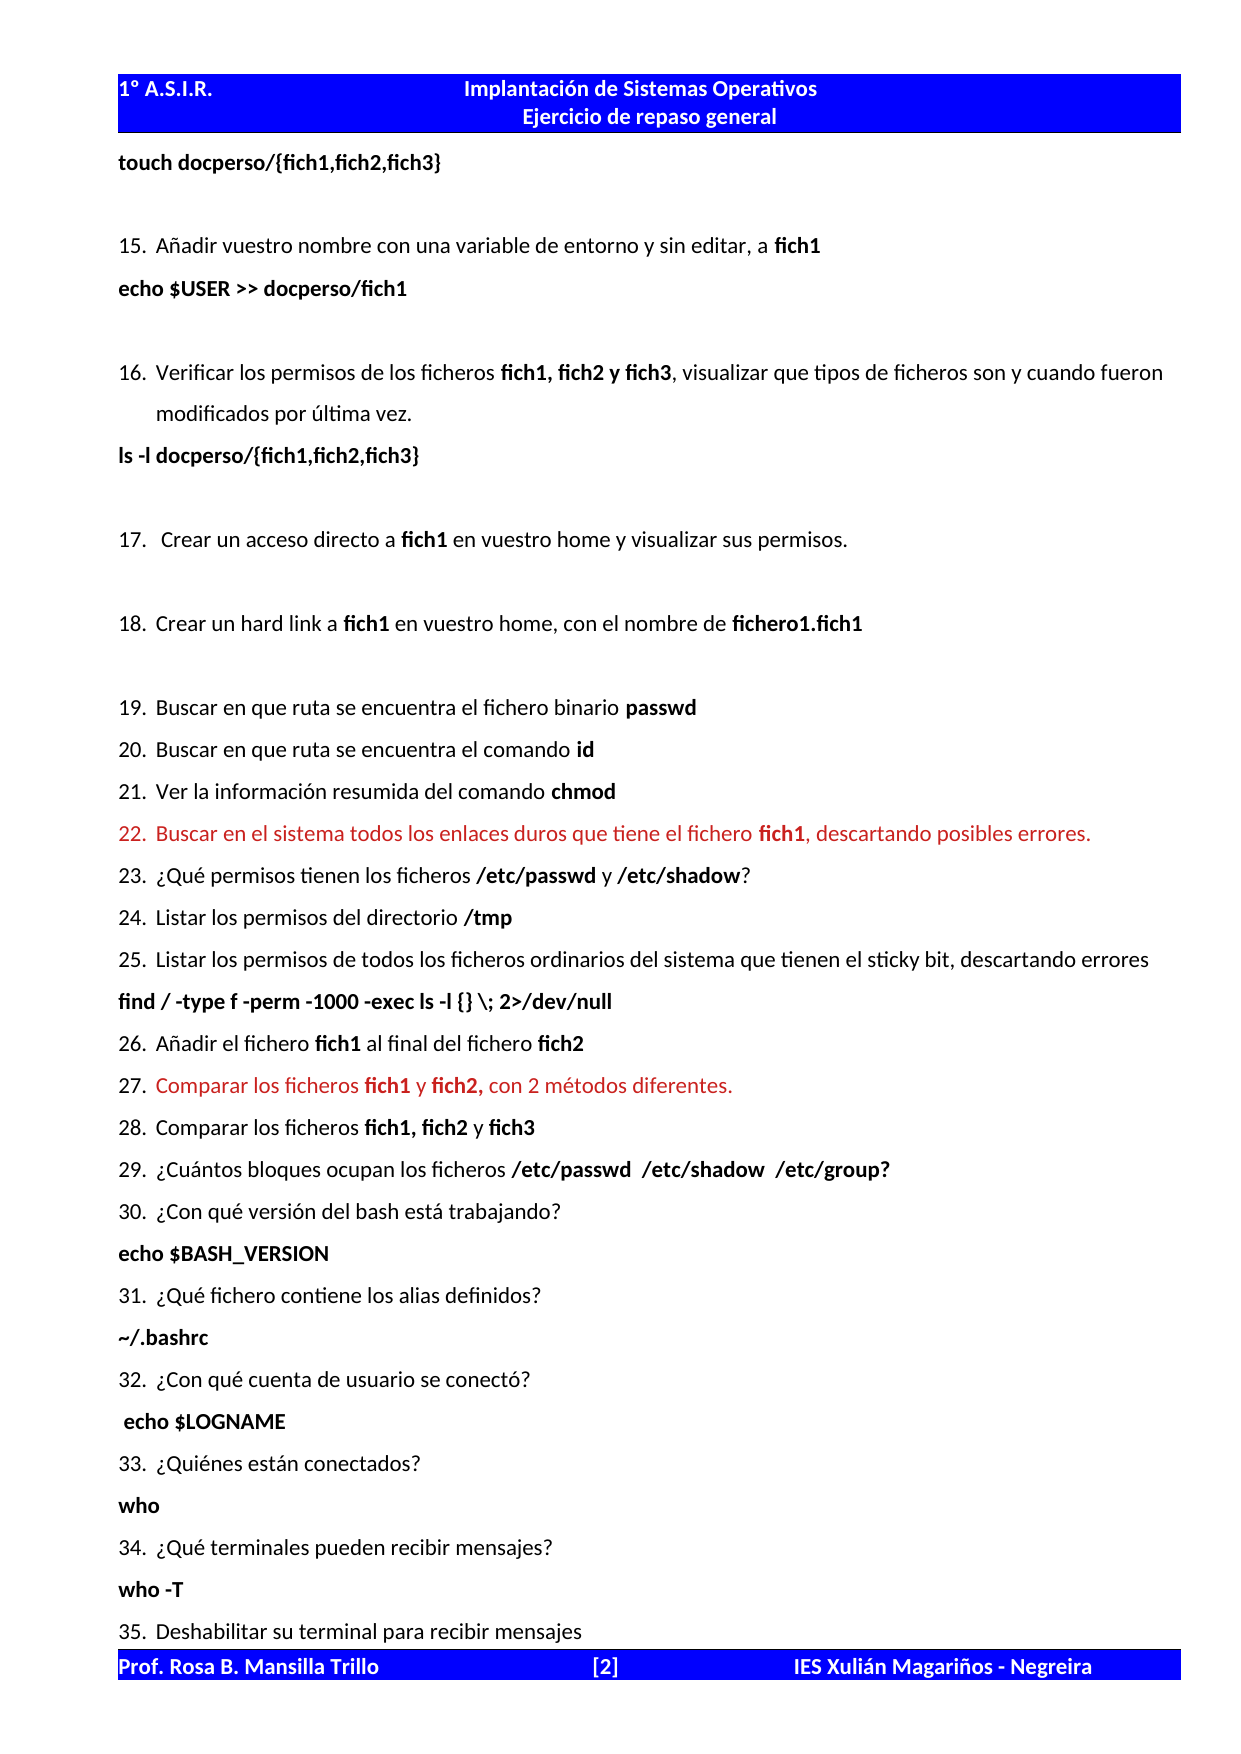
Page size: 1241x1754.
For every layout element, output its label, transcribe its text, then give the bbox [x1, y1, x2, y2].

list Buscar en que ruta se encuentra el fichero binario passwd [118, 693, 1181, 721]
list Añadir el fichero fich1 al final del fichero fich2 [118, 1029, 1181, 1057]
list Deshabilitar su terminal para recibir mensajes [118, 1617, 1181, 1645]
list ¿Quiénes están conectados? [118, 1449, 1181, 1477]
text ~/.bashrc [118, 1323, 1181, 1351]
text find / -type f -perm -1000 -exec ls -l {} \; 2>/dev/null [118, 987, 1181, 1015]
text ls -l docperso/{fich1,fich2,fich3} [118, 442, 1181, 469]
list ¿Qué terminales pueden recibir mensajes? [118, 1533, 1181, 1561]
list ¿Cuántos bloques ocupan los ficheros /etc/passwd /etc/shadow /etc/group? [118, 1155, 1181, 1183]
list Comparar los ficheros fich1, fich2 y fich3 [118, 1113, 1181, 1141]
text who -T [118, 1575, 1181, 1603]
list Buscar en que ruta se encuentra el comando id [118, 735, 1181, 763]
list Buscar en el sistema todos los enlaces duros que tiene el fichero fich1, descartando posibles errores. [118, 819, 1181, 847]
list Crear un hard link a fich1 en vuestro home, con el nombre de fichero1.fich1 [118, 609, 1181, 637]
text echo $USER >> docperso/fich1 [118, 274, 1181, 302]
list ¿Qué fichero contiene los alias definidos? [118, 1281, 1181, 1309]
list ¿Con qué cuenta de usuario se conectó? [118, 1365, 1181, 1393]
text echo $BASH_VERSION [118, 1239, 1181, 1267]
text touch docperso/{fich1,fich2,fich3} [118, 148, 1181, 176]
list Comparar los ficheros fich1 y fich2, con 2 métodos diferentes. [118, 1071, 1181, 1099]
list Listar los permisos de todos los ficheros ordinarios del sistema que tienen el sticky bit, descartando errores [118, 945, 1181, 973]
list Añadir vuestro nombre con una variable de entorno y sin editar, a fich1 [118, 232, 1181, 260]
text echo $LOGNAME [118, 1407, 1181, 1435]
list Ver la información resumida del comando chmod [118, 777, 1181, 805]
list ¿Con qué versión del bash está trabajando? [118, 1197, 1181, 1225]
list Verificar los permisos de los ficheros fich1, fich2 y fich3, visualizar que tipos de ficheros son y cuando fueron modificados por última vez. [118, 358, 1181, 428]
list Crear un acceso directo a fich1 en vuestro home y visualizar sus permisos. [118, 526, 1181, 553]
list Listar los permisos del directorio /tmp [118, 903, 1181, 931]
text who [118, 1491, 1181, 1519]
list ¿Qué permisos tienen los ficheros /etc/passwd y /etc/shadow? [118, 861, 1181, 889]
